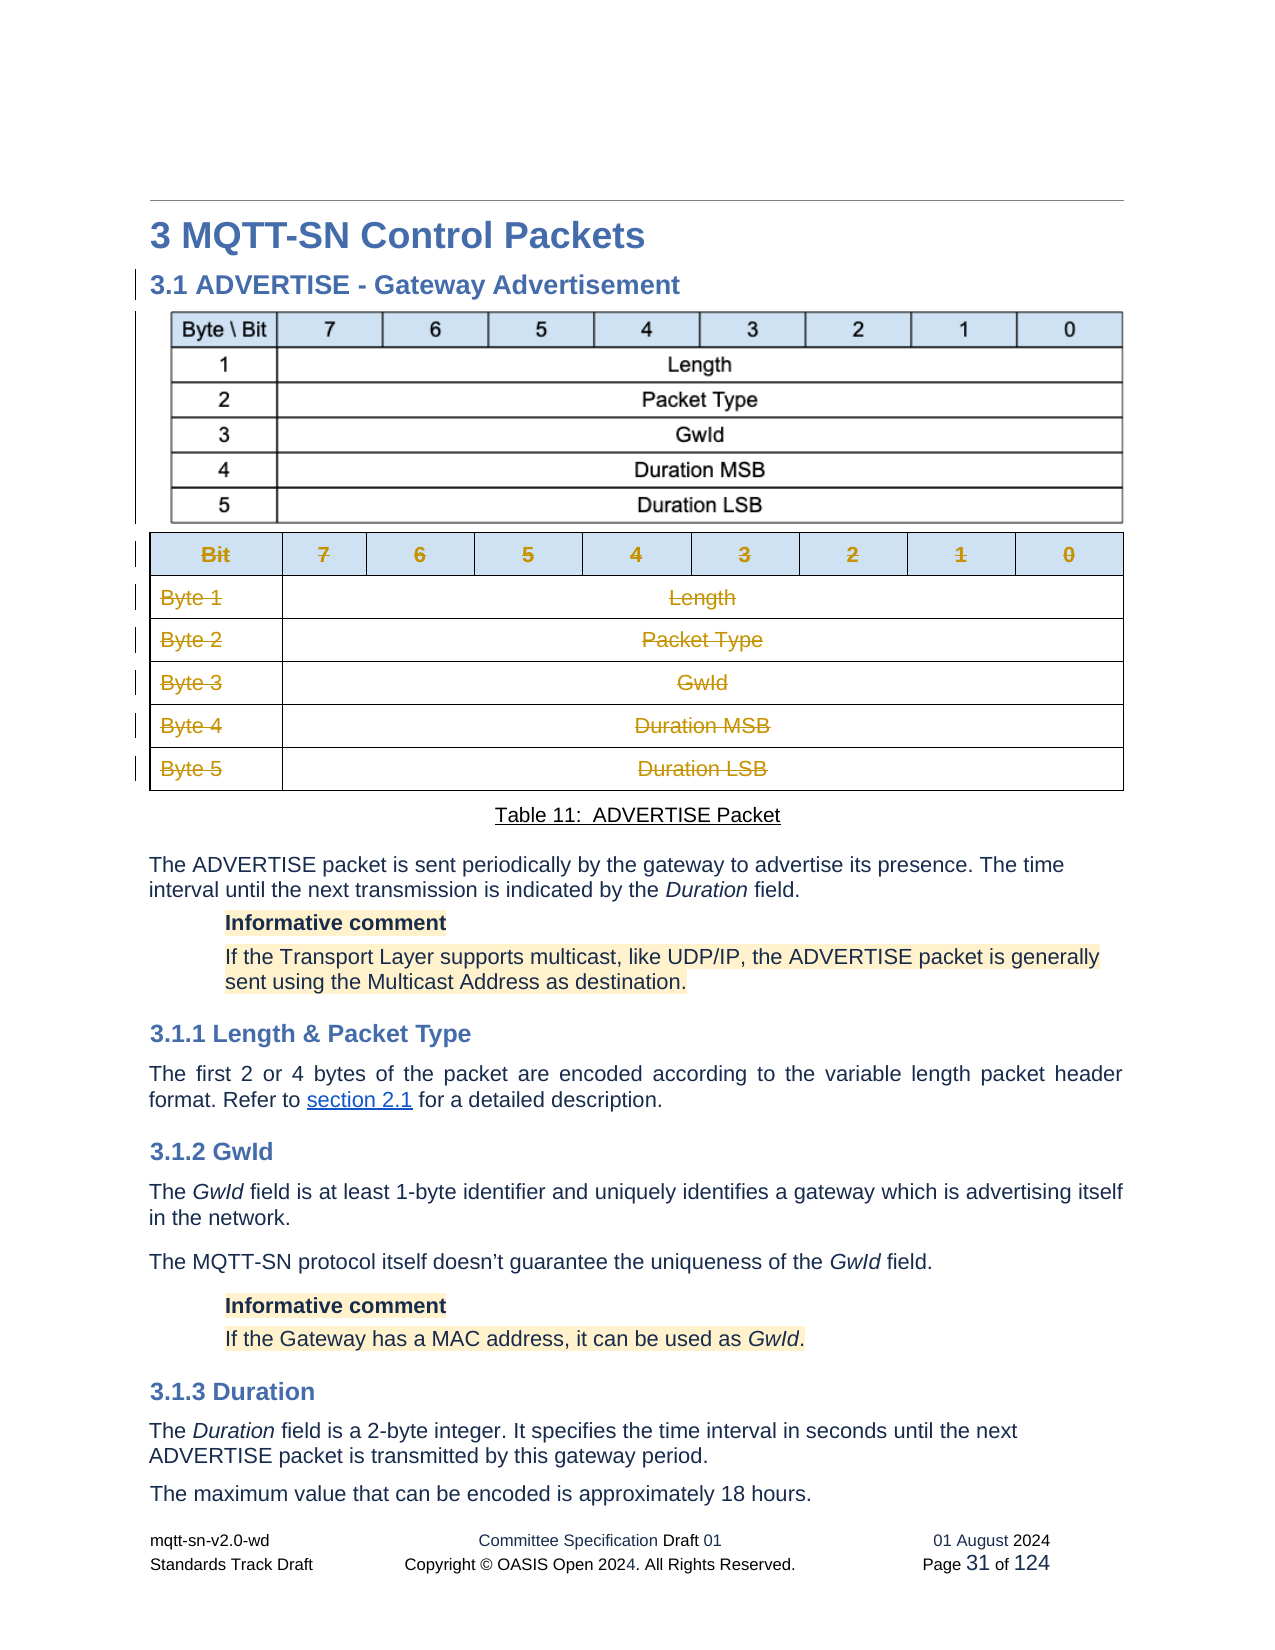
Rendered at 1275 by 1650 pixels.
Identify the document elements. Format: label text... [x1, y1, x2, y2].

table_cell [283, 576, 1123, 618]
text The Duration field is a 2-byte integer. It specifies the time interval in seconds until the next ADVERTISE packet is transmitted by this gateway period. [148, 1418, 1124, 1468]
table_cell [283, 748, 1123, 789]
table_cell [151, 748, 282, 789]
text Table 11: ADVERTISE Packet [150, 803, 1125, 827]
table_header [692, 533, 799, 575]
subtitle 3.1.3 Duration [150, 1376, 1124, 1405]
text If the Gateway has a MAC address, it can be used as GwId. [225, 1326, 1124, 1351]
subtitle 3 MQTT-SN Control Packets [150, 201, 1124, 257]
table_header [583, 533, 691, 575]
text The first 2 or 4 bytes of the packet are encoded according to the variable length packet header format. Refer to section 2.1 for a detailed description. [148, 1061, 1124, 1112]
subtitle 3.1.2 GwId [150, 1137, 1124, 1166]
table_header [1016, 533, 1123, 575]
table_header [367, 533, 474, 575]
text Informative comment [225, 1293, 1124, 1318]
text Informative comment [225, 910, 1124, 936]
text The GwId field is at least 1-byte identifier and uniquely identifies a gateway which is advertising itself in the network. [148, 1179, 1124, 1230]
table_cell [283, 705, 1123, 747]
table_header [475, 533, 582, 575]
text The ADVERTISE packet is sent periodically by the gateway to advertise its presence. The time interval until the next transmission is indicated by the Duration field. [148, 852, 1124, 902]
table_cell [151, 705, 282, 747]
table_cell [283, 619, 1123, 661]
table_header [908, 533, 1015, 575]
text If the Transport Layer supports multicast, like UDP/IP, the ADVERTISE packet is generally sent using the Multicast Address as destination. [225, 944, 1124, 994]
table_header [800, 533, 907, 575]
table_cell [151, 662, 282, 704]
table_cell [151, 576, 282, 618]
table_cell [151, 619, 282, 661]
subtitle 3.1 ADVERTISE - Gateway Advertisement [150, 269, 1124, 300]
text The MQTT-SN protocol itself doesn’t guarantee the uniqueness of the GwId field. [148, 1249, 1124, 1274]
picture [148, 311, 1124, 524]
table_header [283, 533, 366, 575]
text The maximum value that can be encoded is approximately 18 hours. [149, 1481, 1124, 1506]
table_header [151, 533, 282, 575]
table_cell [283, 662, 1123, 704]
subtitle 3.1.1 Length & Packet Type [150, 1019, 1124, 1048]
